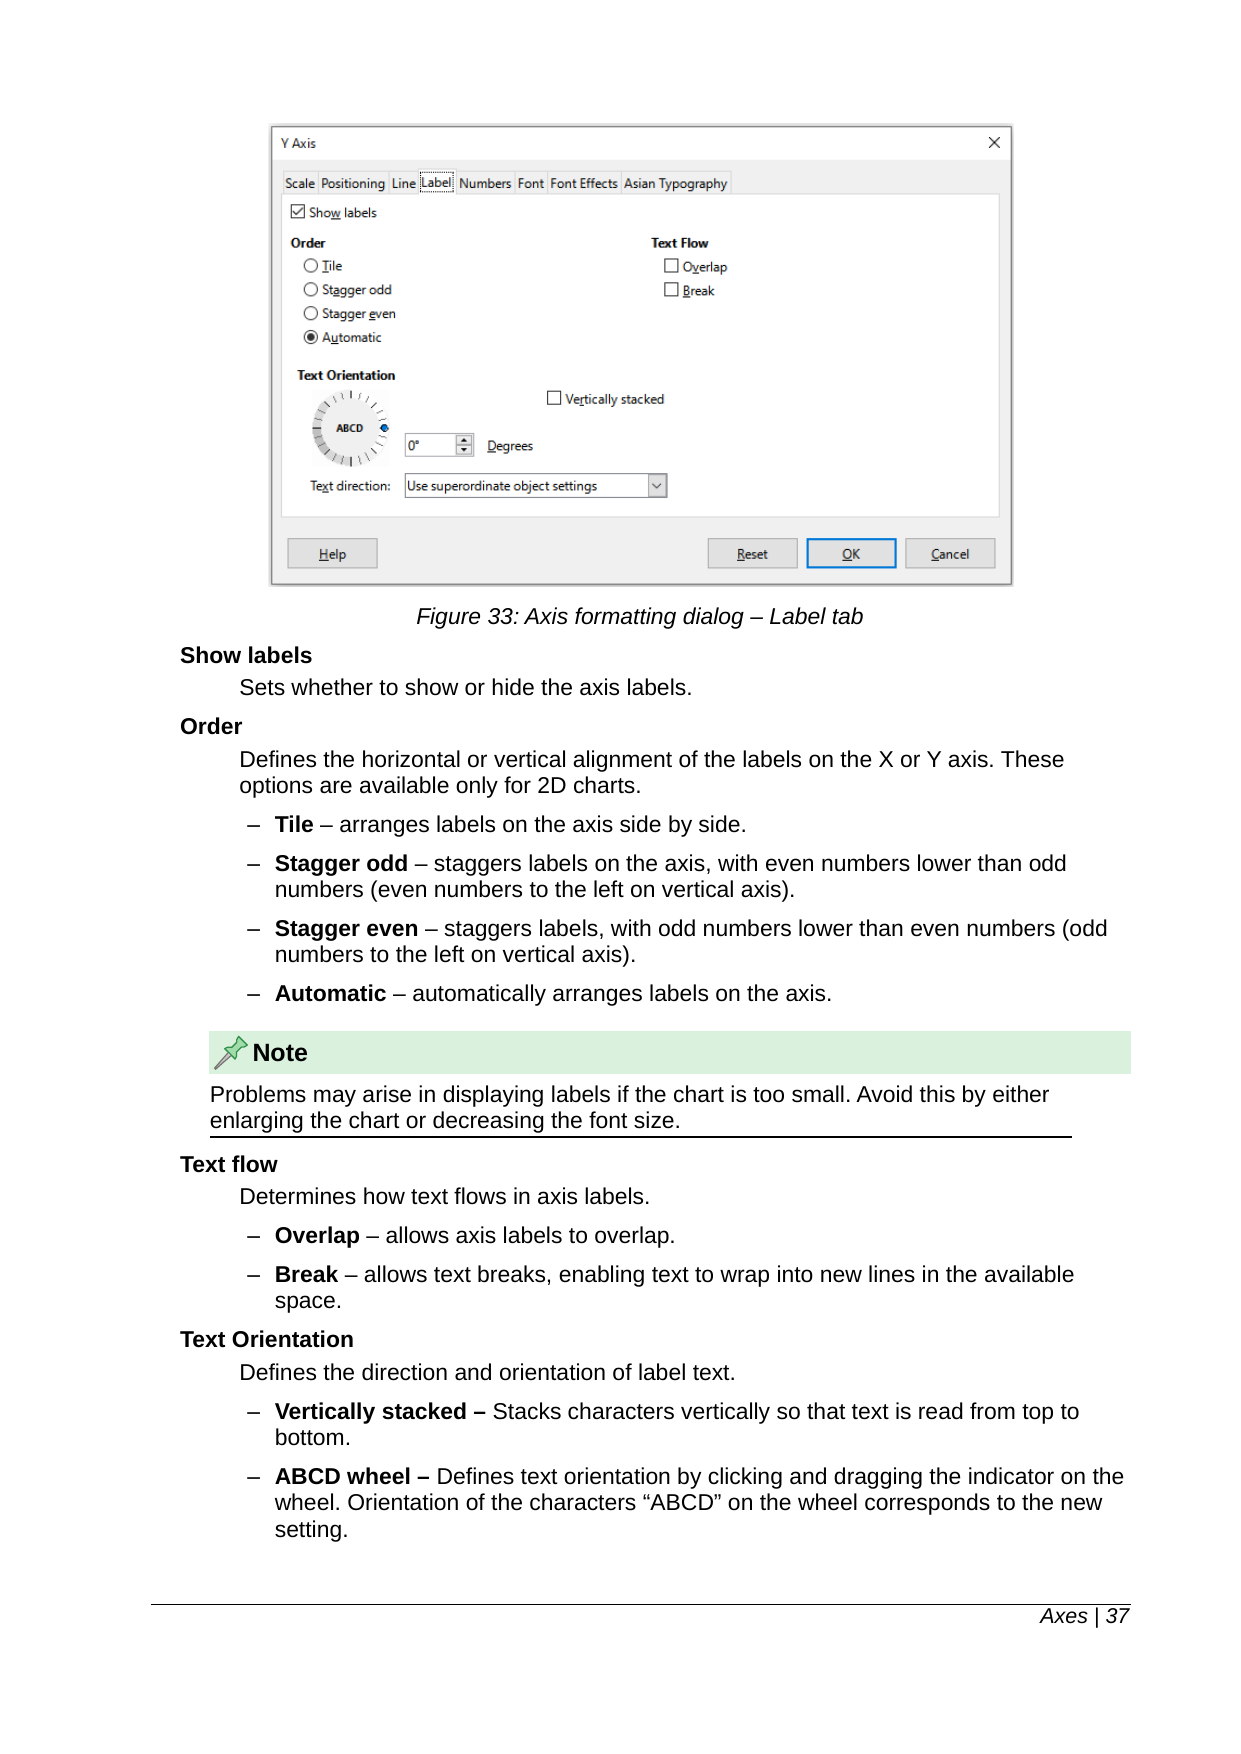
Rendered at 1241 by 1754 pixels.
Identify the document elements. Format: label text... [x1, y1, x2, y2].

text Determines how text flows in axis labels. [239, 1183, 1131, 1210]
text Sets whether to show or hide the axis labels. [239, 674, 1131, 701]
list Automatic – automatically arranges labels on the axis. [260, 980, 1131, 1007]
list Tile – arranges labels on the axis side by side. [260, 811, 1131, 837]
text Defines the direction and orientation of label text. [239, 1359, 1131, 1385]
list Stagger odd – staggers labels on the axis, with even numbers lower than odd numbers (even numbers to the left on vertical axis). [260, 850, 1131, 902]
list Stagger even – staggers labels, with odd numbers lower than even numbers (odd numbers to the left on vertical axis). [260, 915, 1131, 968]
text Defines the horizontal or vertical alignment of the labels on the X or Y axis. These options are available only for 2D charts. [239, 746, 1131, 798]
list Vertically stacked – Stacks characters vertically so that text is read from top to bottom. [260, 1398, 1131, 1450]
text Show labels [180, 642, 1131, 668]
list Overlap – allows axis labels to overlap. [260, 1222, 1131, 1248]
text Figure 33: Axis formatting dialog – Label tab [265, 603, 1016, 629]
text Text Orientation [180, 1326, 1131, 1353]
picture [268, 123, 1014, 588]
text Order [180, 713, 1131, 739]
text Problems may arise in displaying labels if the chart is too small. Avoid this by either enlarging the chart or decreasing the font size. [209, 1081, 1072, 1138]
list Break – allows text breaks, enabling text to wrap into new lines in the available space. [260, 1261, 1131, 1314]
subtitle Note [209, 1031, 1131, 1074]
text Text flow [180, 1151, 1131, 1177]
list ABCD wheel – Defines text orientation by clicking and dragging the indicator on the wheel. Orientation of the characters “ABCD” on the wheel corresponds to the new setting. [260, 1463, 1131, 1542]
